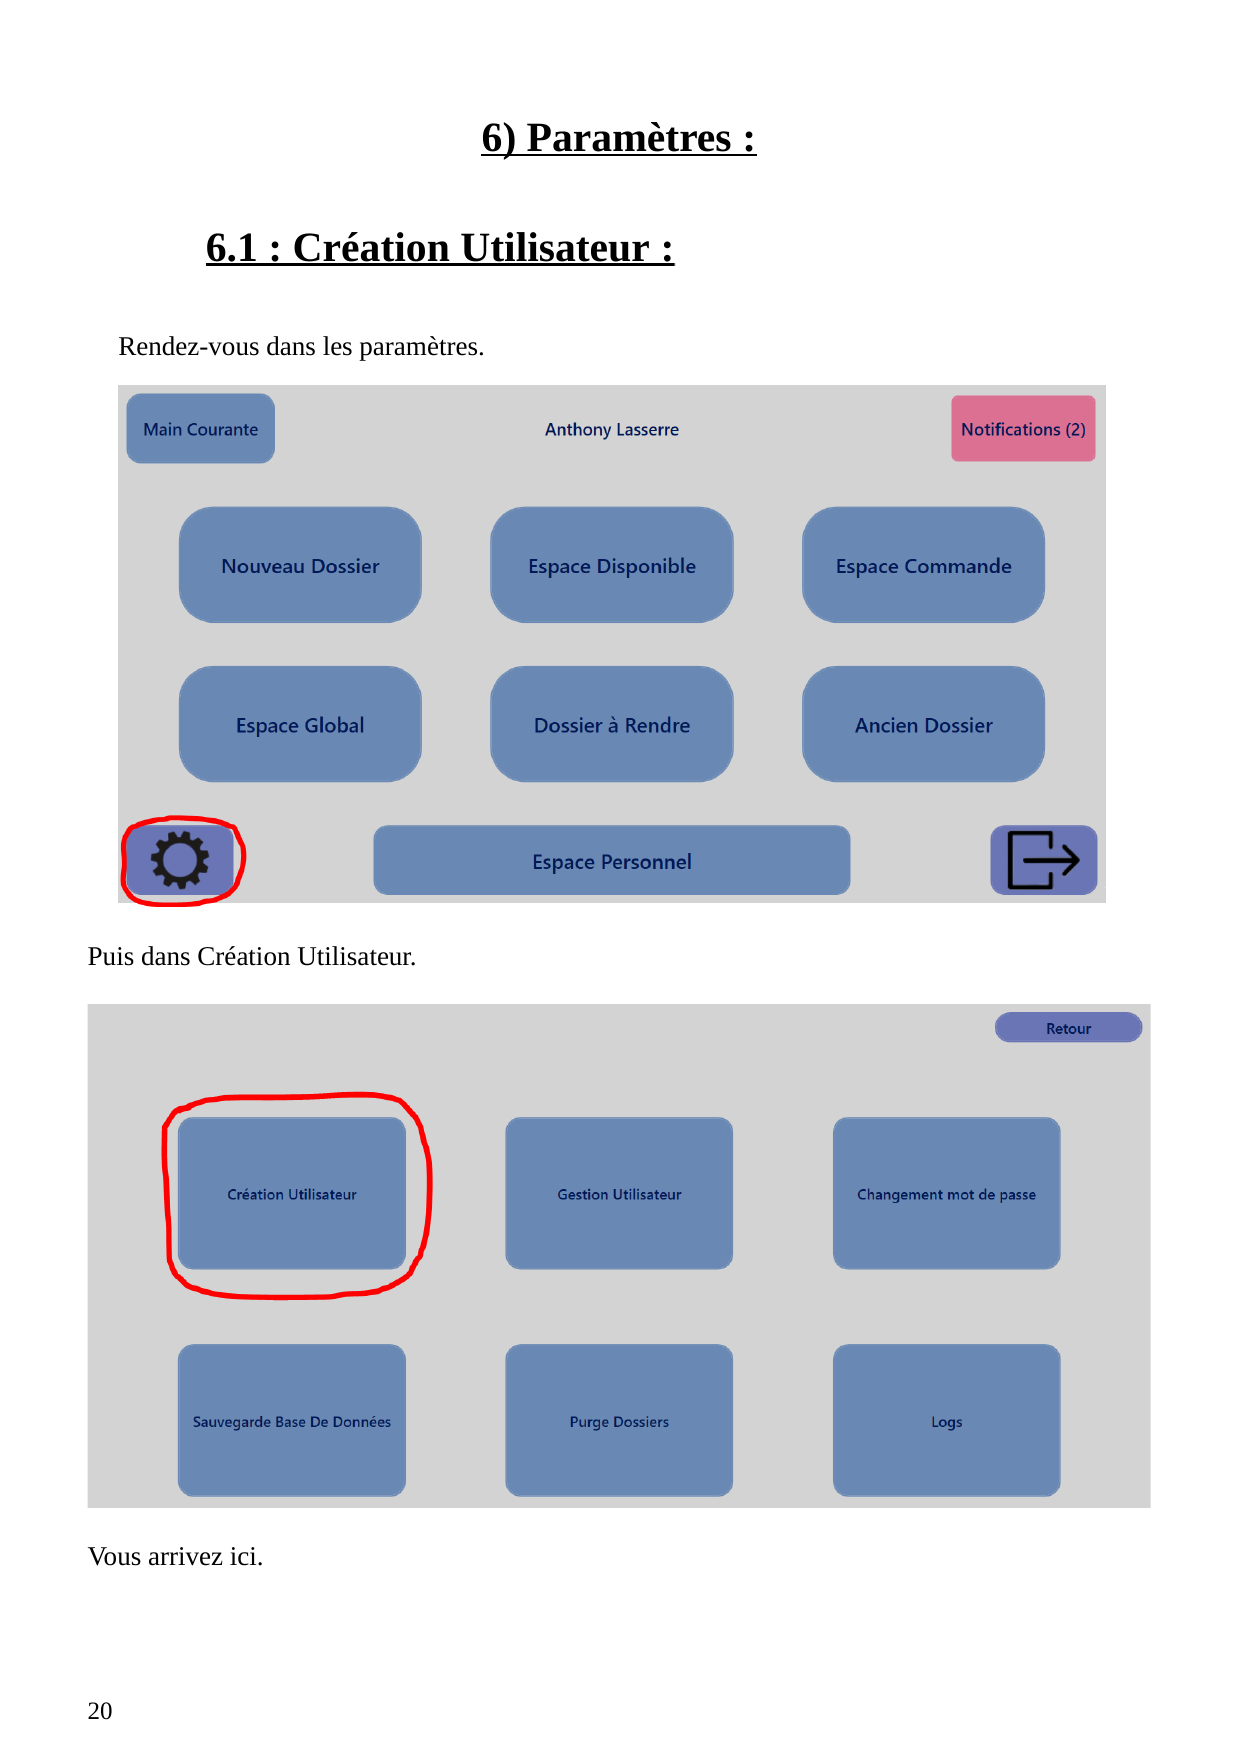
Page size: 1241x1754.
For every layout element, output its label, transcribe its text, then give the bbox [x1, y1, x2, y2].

picture [118, 385, 1106, 907]
text Vous arrivez ici. [87, 1541, 1151, 1572]
text Rendez-vous dans les paramètres. [118, 330, 1106, 362]
subtitle 6) Paramètres : [87, 112, 1151, 160]
subtitle 6.1 : Création Utilisateur : [206, 222, 1151, 270]
text Puis dans Création Utilisateur. [87, 940, 1151, 971]
picture [87, 1004, 1151, 1508]
